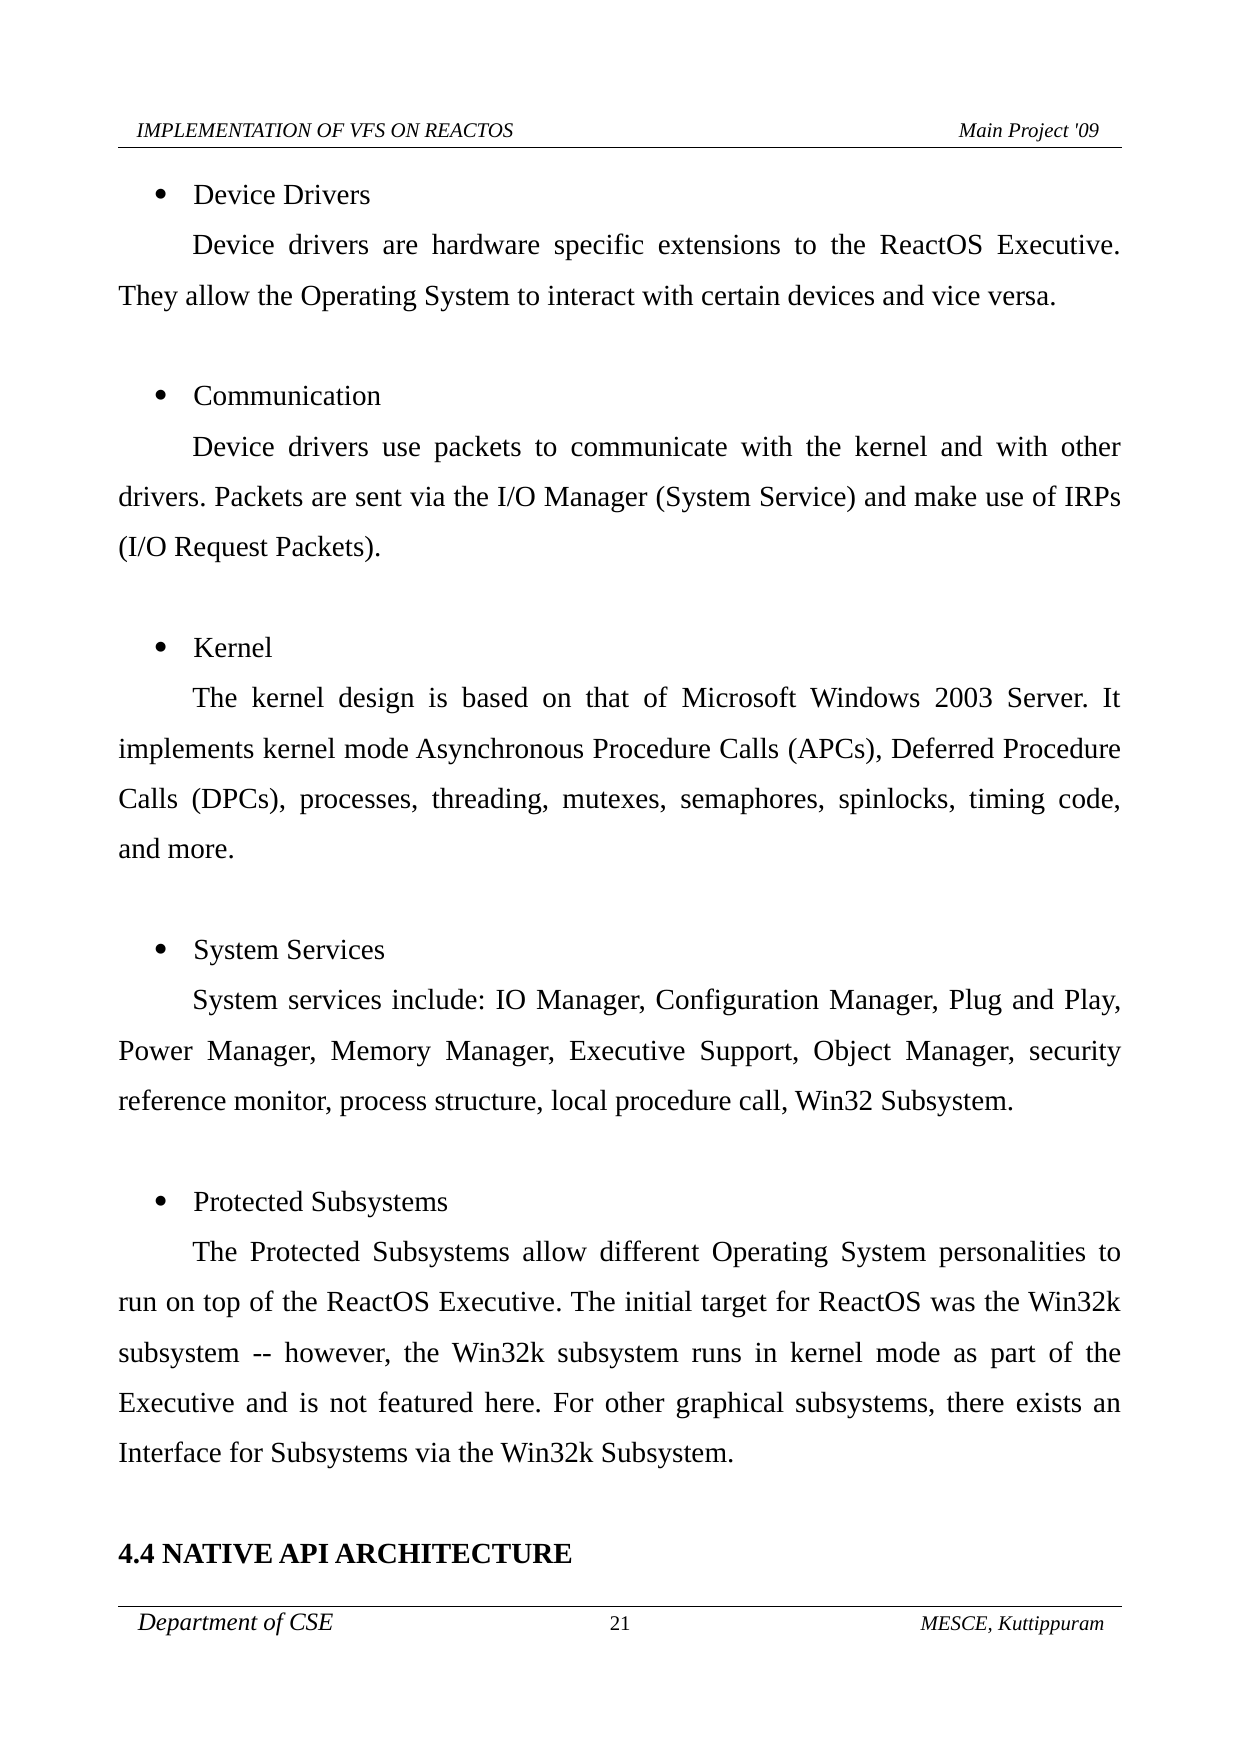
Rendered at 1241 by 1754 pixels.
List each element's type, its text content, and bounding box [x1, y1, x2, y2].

list Protected Subsystems [156, 1184, 1122, 1217]
text Device drivers use packets to communicate with the kernel and with other drivers. Packets are sent via the I/O Manager (System Service) and make use of IRPs (I/O Request Packets). [118, 429, 1122, 563]
list Kernel [156, 630, 1122, 664]
text Device drivers are hardware specific extensions to the ReactOS Executive. They allow the Operating System to interact with certain devices and vice versa. [118, 227, 1122, 311]
text 4.4 NATIVE API ARCHITECTURE [118, 1536, 1122, 1569]
text System services include: IO Manager, Configuration Manager, Plug and Play, Power Manager, Memory Manager, Executive Support, Object Manager, security reference monitor, process structure, local procedure call, Win32 Subsystem. [118, 982, 1122, 1117]
list Communication [156, 378, 1122, 412]
text The kernel design is based on that of Microsoft Windows 2003 Server. It implements kernel mode Asynchronous Procedure Calls (APCs), Deferred Procedure Calls (DPCs), processes, threading, mutexes, semaphores, spinlocks, timing code, and more. [118, 681, 1122, 865]
list System Services [156, 932, 1122, 966]
list Device Drivers [156, 177, 1122, 211]
text The Protected Subsystems allow different Operating System personalities to run on top of the ReactOS Executive. The initial target for ReactOS was the Win32k subsystem -- however, the Win32k subsystem runs in kernel mode as part of the Executive and is not featured here. For other graphical subsystems, there exists an Interface for Subsystems via the Win32k Subsystem. [118, 1234, 1122, 1469]
